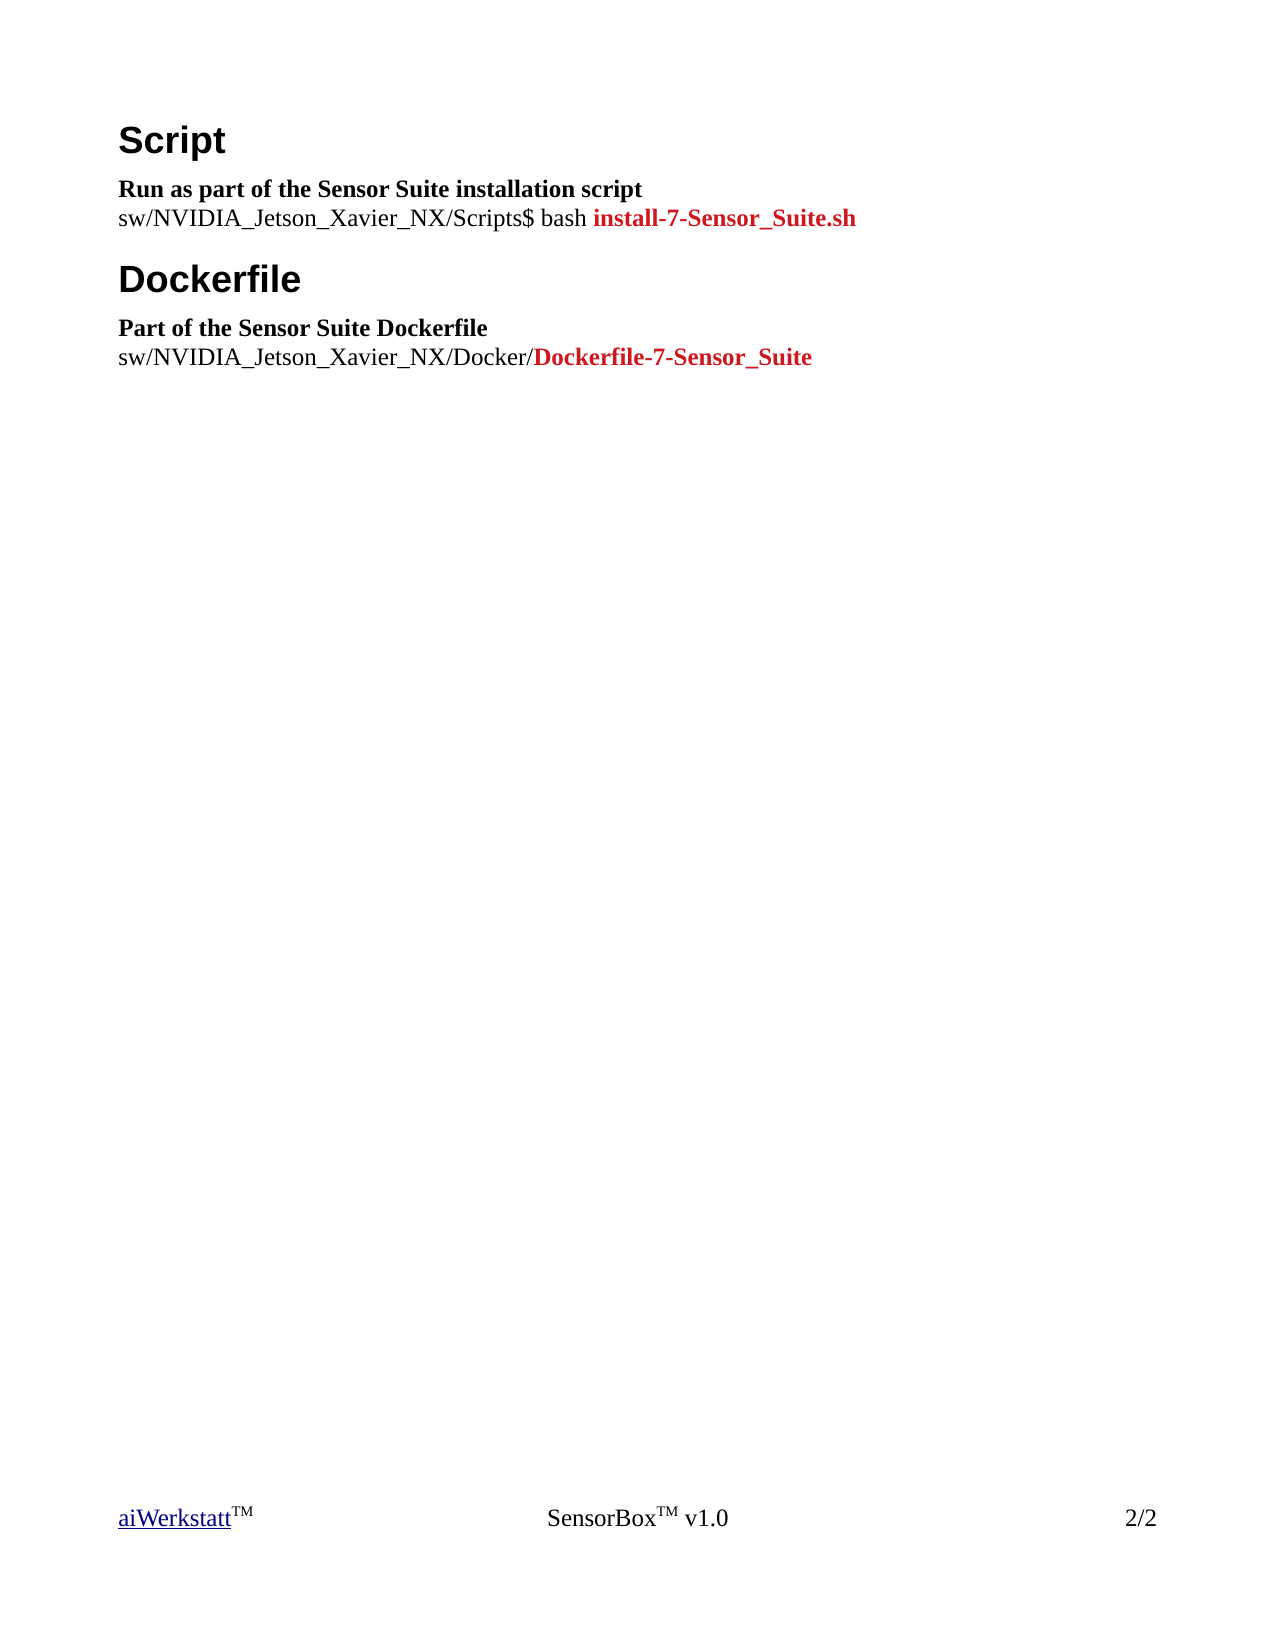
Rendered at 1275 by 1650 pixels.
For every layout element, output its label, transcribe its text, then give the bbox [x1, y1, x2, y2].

text sw/NVIDIA_Jetson_Xavier_NX/Docker/Dockerfile-7-Sensor_Suite [118, 342, 1157, 370]
text sw/NVIDIA_Jetson_Xavier_NX/Scripts$ bash install-7-Sensor_Suite.sh [118, 203, 1157, 232]
subtitle Dockerfile [118, 257, 1157, 300]
text Part of the Sensor Suite Dockerfile [118, 313, 1157, 342]
subtitle Script [118, 118, 1157, 162]
text Run as part of the Sensor Suite installation script [118, 174, 1157, 203]
